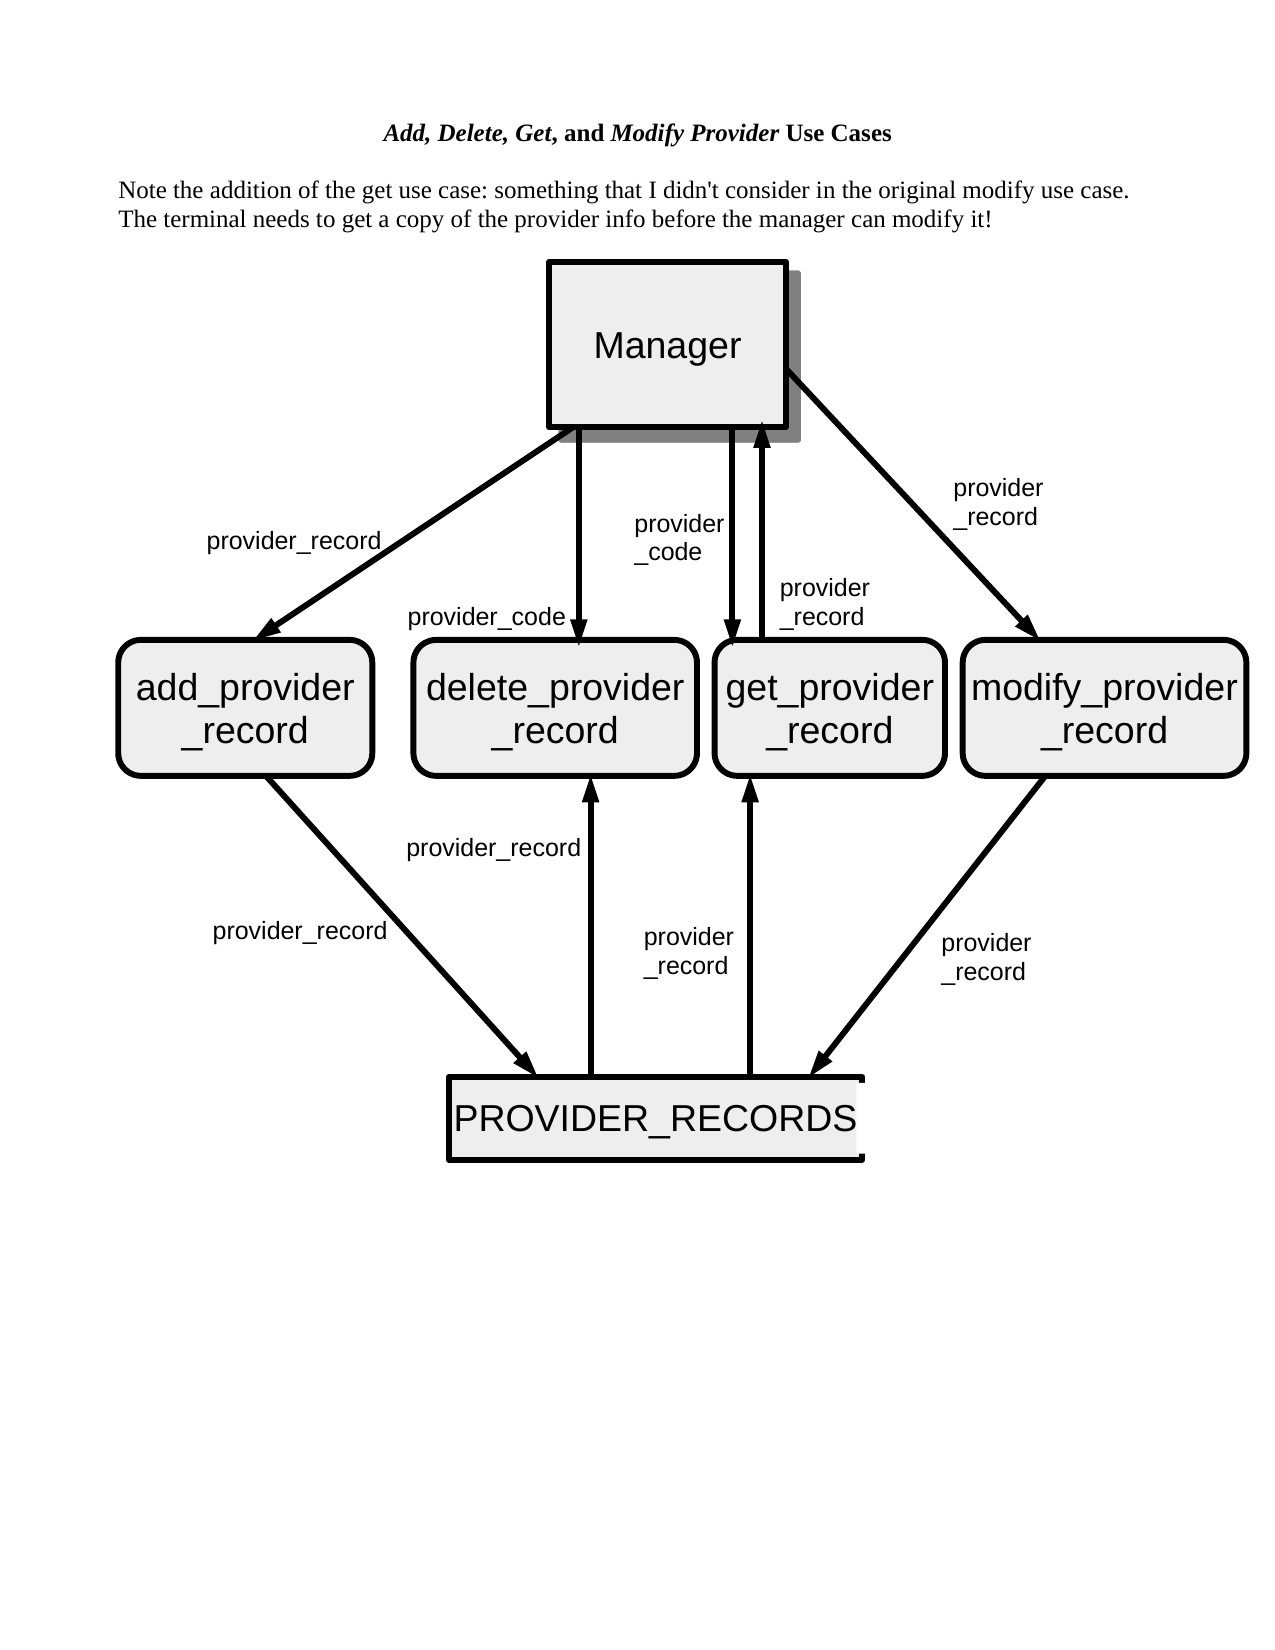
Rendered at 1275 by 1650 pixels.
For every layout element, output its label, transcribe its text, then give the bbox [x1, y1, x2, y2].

text Note the addition of the get use case: something that I didn't consider in the original modify use case. The terminal needs to get a copy of the provider info before the manager can modify it! [118, 176, 1157, 233]
text Add, Delete, Get, and Modify Provider Use Cases [118, 118, 1157, 147]
